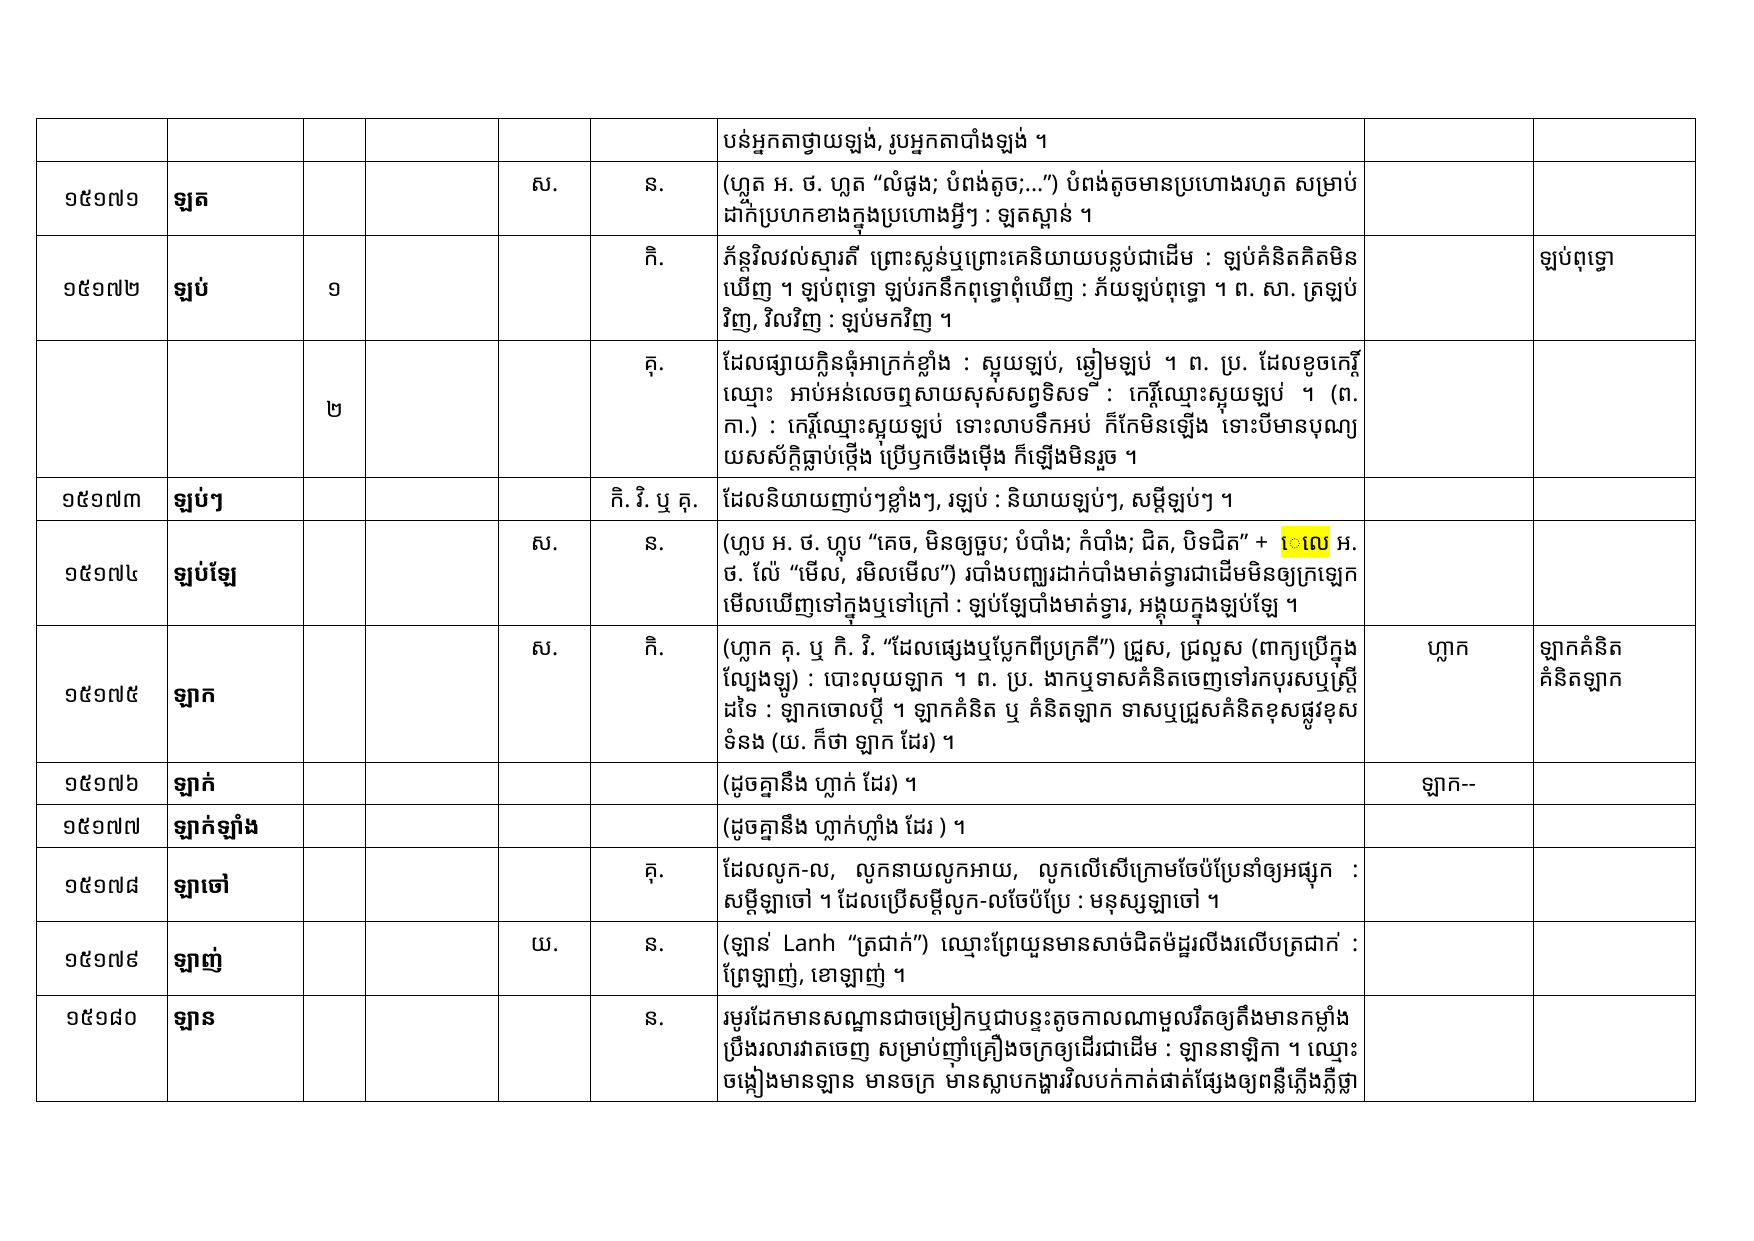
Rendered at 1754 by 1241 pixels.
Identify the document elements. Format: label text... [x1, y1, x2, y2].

table_cell គុ. [591, 341, 717, 477]
table_cell កិ. [591, 626, 717, 762]
table_cell [366, 922, 498, 995]
table_cell [366, 848, 498, 921]
table_cell ឡាក​គំនិត គំនិត​ឡាក [1534, 626, 1695, 762]
table_cell ន. [591, 521, 717, 625]
table_cell ឡាចៅ [168, 848, 303, 921]
table_cell ឡាន [168, 996, 303, 1101]
table_cell [366, 341, 498, 477]
table_cell [304, 805, 365, 847]
table_cell ឡប់ឡែ [168, 521, 303, 625]
table_cell [499, 763, 590, 804]
table_cell ១៥១៧៩ [37, 922, 167, 995]
table_cell [1534, 119, 1695, 161]
table_cell ន. [591, 996, 717, 1101]
table_cell [304, 763, 365, 804]
table_cell [1365, 162, 1533, 235]
table_cell [1365, 478, 1533, 520]
table_cell [1365, 996, 1533, 1101]
table_cell (ឡាន់ Lanh “ត្រជាក់”) ឈ្មោះ​ព្រែ​យួន​មាន​សាច់​ជិត​ម៉ដ្ឋ​រលីង​រលើប​ត្រជាក់ : ព្រែ​ឡាញ់, ខោ​ឡាញ់ ។ [718, 922, 1364, 995]
table_cell [366, 626, 498, 762]
table_cell [366, 236, 498, 340]
table_cell ឡប់ [168, 236, 303, 340]
table_cell ឡាក [168, 626, 303, 762]
table_cell (ដូច​គ្នា​នឹង ហ្លាក់ ដែរ) ។ [718, 763, 1364, 804]
table_cell ១៥១៧៥ [37, 626, 167, 762]
table_cell ន. [591, 922, 717, 995]
table_cell គុ. [591, 848, 717, 921]
table_cell [304, 119, 365, 161]
table_cell [1534, 341, 1695, 477]
table_cell ឡប់​ពុទ្ធោ [1534, 236, 1695, 340]
table_cell [304, 162, 365, 235]
table_cell [1534, 805, 1695, 847]
table_cell [1365, 341, 1533, 477]
table_cell ស. [499, 626, 590, 762]
table_cell ១៥១៧៧ [37, 805, 167, 847]
table_cell [366, 763, 498, 804]
table_cell បន់​អ្នកតា​ថ្វាយ​ឡង់, រូប​អ្នកតា​បាំងឡង់ ។ [718, 119, 1364, 161]
table_cell [366, 521, 498, 625]
table_cell (ហ្លប អ. ថ. ហ្លុប “គេច, មិន​ឲ្យ​ចួប; បំបាំង; កំបាំង; ជិត, បិទ​ជិត” + េលេ អ. ថ. ល៉ែ “មើល, រមិល​មើល”) របាំង​បញ្ឈរ​ដាក់​បាំង​មាត់​ទ្វារ​ជាដើម​មិន​ឲ្យ​ក្រឡេក​មើល​ឃើញ​ទៅ​ក្នុង​ឬ​ទៅ​ក្រៅ : ឡប់ឡែ​បាំង​មាត់​ទ្វារ, អង្គុយ​ក្នុង​ឡប់ឡែ ។ [718, 521, 1364, 625]
table_cell ១៥១៧៦ [37, 763, 167, 804]
table_cell ១៥១៧៣ [37, 478, 167, 520]
table_cell [499, 236, 590, 340]
table_cell ស. [499, 162, 590, 235]
table_cell [591, 763, 717, 804]
table_cell [168, 341, 303, 477]
table_cell [168, 119, 303, 161]
table_cell [499, 119, 590, 161]
table_cell ២ [304, 341, 365, 477]
table_cell [1365, 521, 1533, 625]
table_cell ដែល​និយាយ​ញាប់​ៗ​ខ្លាំង​ៗ, រឡប់ : និយាយ​ឡប់​ៗ, សម្ដី​ឡប់​ៗ ។ [718, 478, 1364, 520]
table_cell [591, 119, 717, 161]
table_cell [499, 805, 590, 847]
table_cell ១៥១៨០ [37, 996, 167, 1101]
table_cell [1534, 848, 1695, 921]
table_cell [1365, 848, 1533, 921]
table_cell [1534, 478, 1695, 520]
table_cell ន. [591, 162, 717, 235]
table_cell [304, 848, 365, 921]
table_cell (ដូច​គ្នា​នឹង ហ្លាក់ហ្លាំង ដែរ ) ។ [718, 805, 1364, 847]
table_cell (ហ្លាក គុ. ឬ កិ. វិ. “ដែល​ផ្សេង​ឬ​ប្លែក​ពី​ប្រក្រតី”) ជ្រួស, ជ្រលួស (ពាក្យ​ប្រើ​ក្នុង​ល្បែង​ឡូ) : បោះ​លុយ​ឡាក ។ ព. ប្រ. ងាក​ឬ​ទាស​គំនិត​ចេញ​ទៅ​រក​បុរស​ឬ​ស្រ្តី​ដទៃ : ឡាក​ចោល​ប្តី ។ ឡាក​គំនិត ឬ គំនិត​ឡាក ទាស​ឬ​ជ្រួស​គំនិត​ខុស​ផ្លូវ​ខុស​ទំនង (យ. ក៏​ថា ឡាក ដែរ) ។ [718, 626, 1364, 762]
table_cell ឡាញ់ [168, 922, 303, 995]
table_cell [304, 521, 365, 625]
table_cell ឡត [168, 162, 303, 235]
table_cell [1534, 996, 1695, 1101]
table_cell [304, 922, 365, 995]
table_cell [1534, 162, 1695, 235]
table_cell (ហ្ល្ចត អ. ថ. ហ្លត “លំផូង; បំពង់​តូច;...”) បំពង់​តូច​មាន​ប្រហោង​រហូត សម្រាប់​ដាក់​ប្រហក​ខាង​ក្នុង​ប្រហោង​អ្វី​ៗ : ឡត​ស្ពាន់ ។ [718, 162, 1364, 235]
table_cell [1365, 922, 1533, 995]
table_cell ឡប់​ៗ [168, 478, 303, 520]
table_cell ១៥១៧៨ [37, 848, 167, 921]
table_cell [304, 996, 365, 1101]
table_cell [1534, 521, 1695, 625]
table_cell [499, 848, 590, 921]
table_cell ស. [499, 521, 590, 625]
table_cell [1534, 922, 1695, 995]
table_cell ១៥១៧១ [37, 162, 167, 235]
table_cell [1534, 763, 1695, 804]
table_cell [37, 119, 167, 161]
table_cell [37, 341, 167, 477]
table_cell កិ. វិ. ឬ គុ. [591, 478, 717, 520]
table_cell ឡាក-- [1365, 763, 1533, 804]
table_cell ១៥១៧៤ [37, 521, 167, 625]
table_cell [366, 162, 498, 235]
table_cell យ. [499, 922, 590, 995]
table_cell [499, 996, 590, 1101]
table_cell ដែល​ផ្សាយ​ក្លិន​ធុំ​អាក្រក់​ខ្លាំង : ស្អុយ​ឡប់, ឆ្ងៀម​ឡប់ ។ ព. ប្រ. ដែល​ខូច​កេរ្តិ៍​ឈ្មោះ អាប់​អន់​លេច​ឮ​សាយ​សុស​សព្វ​ទិស​ទី : កេរ្តិ៍​ឈ្មោះ​ស្អុយ​ឡប់ ។ (ព. កា.) : កេរ្តិ៍​ឈ្មោះ​ស្អុយ​ឡប់ ទោះ​លាប​ទឹក​អប់ ក៏​កែ​មិន​ឡើង ទោះ​បី​មាន​បុណ្យ យស​ស័ក្តិ​ធ្លាប់​ថ្កើង ប្រើ​ឫក​ចើងម៉ើង ក៏​ឡើង​មិន​រួច ។ [718, 341, 1364, 477]
table_cell ១៥១៧២ [37, 236, 167, 340]
table_cell [366, 805, 498, 847]
table_cell [499, 478, 590, 520]
table_cell [499, 341, 590, 477]
table_cell [304, 626, 365, 762]
table_cell [304, 478, 365, 520]
table_cell កិ. [591, 236, 717, 340]
table_cell ហ្លាក [1365, 626, 1533, 762]
table_cell ១ [304, 236, 365, 340]
table_cell [366, 119, 498, 161]
table_cell ឡាក់ឡាំង [168, 805, 303, 847]
table_cell [366, 996, 498, 1101]
table_cell [1365, 805, 1533, 847]
table_cell [366, 478, 498, 520]
table_cell ភ័ន្ត​វិល​វល់​ស្មារតី ព្រោះ​ស្លន់​ឬ​ព្រោះ​គេ​និយាយ​បន្លប់​ជាដើម : ឡប់​គំនិត​គិត​មិន​ឃើញ ។ ឡប់​ពុទ្ធោ ឡប់​រក​នឹក​ពុទ្ធោ​ពុំ​ឃើញ : ភ័យ​ឡប់​ពុទ្ធោ ។ ព. សា. ត្រឡប់​វិញ, វិល​វិញ : ឡប់​មក​វិញ ។ [718, 236, 1364, 340]
table_cell [1365, 119, 1533, 161]
table_cell [591, 805, 717, 847]
table_cell ដែល​លូក-ល, លូក​នាយ​លូក​អាយ, លូក​លើ​សើ​ក្រោម​ចែប៉ប្រែ​នាំ​ឲ្យ​អផ្សុក : សម្ដី​ឡាចៅ ។ ដែល​ប្រើ​សម្ដី​លូក-ល​ចែប៉ប្រែ : មនុស្ស​ឡាចៅ ។ [718, 848, 1364, 921]
table_cell ឡាក់ [168, 763, 303, 804]
table_cell រមូរ​ដែក​មាន​សណ្ឋាន​ជា​ចម្រៀក​ឬ​ជា​បន្ទះ​តូច​កាល​ណា​មួល​រឹត​ឲ្យ​តឹង​មាន​កម្លាំង​ប្រឹង​រលា​រវាត​ចេញ សម្រាប់​ញ៉ាំ​គ្រឿង​ចក្រ​ឲ្យ​ដើរ​ជា​ដើម : ឡាន​នាឡិកា ។ ឈ្មោះ​ចង្កៀង​មាន​ឡាន មាន​ចក្រ មាន​ស្លាប​កង្ហារ​វិល​បក់​កាត់​ផាត់​ផ្សែង​ឲ្យ​ពន្លឺ​ភ្លើង​ភ្លឺ​ថ្លា : ចង្កៀង​ឡាន ។ ព. ប្រ. រថយន្ត : បើក​ឡាន, ជិះ​ឡាន (រថយន្ត​ឥត​មាន​ឡាន​សោះ​ទេ ប៉ុន្តែ​ហៅ​តាម​រូប​រថ​តូច​ៗ មាន​ទ្រង់ទ្រាយ​ដូច​រថយន្ត មាន​ឡាន​មួល​ឲ្យ​តឹង​រត់​រឥល​ទៅ​បាន សម្រាប់​កូន​ក្មេង​លេង, រូប​រថ​នោះ​គេ​នាំ​យក​ពី​ប្រទេស​ក្រៅ​មក​លក់​ក្នុង​ប្រទេស​កម្ពុជា តាំង​ពី​កាល​ដែល​មិន​ទាន់​មាន​រថយន្ត​មែនទែន​មក​ដល់​នៅ​ឡើយ, លុះ​ត​មក​មាន​រថយន្ត​មក​ដល់​ជា​ដំបូង ខ្មែរ​ក៏​នាំ​គ្នា​ហៅ ឡាន រាល់​មាត់​ជាប់​មក​ដល់​សព្វ​ថ្ងៃ, សម្ដី​ក្នុង​ផ្លូវ​ការ គួរ​លែង​ហៅ ឡាន គួរ​ហៅ រថយន្ត វិញ, បើ​មាន​គេ​សួរ យើង​អាច​ឆ្លើយ​រួច, ដោះ​ស្រាយ​បាន​ដោយ​ងាយ តាម​ប្រភព​នៃ​ពាក្យ​នេះ) ។ [718, 996, 1364, 1101]
table_cell [1365, 236, 1533, 340]
